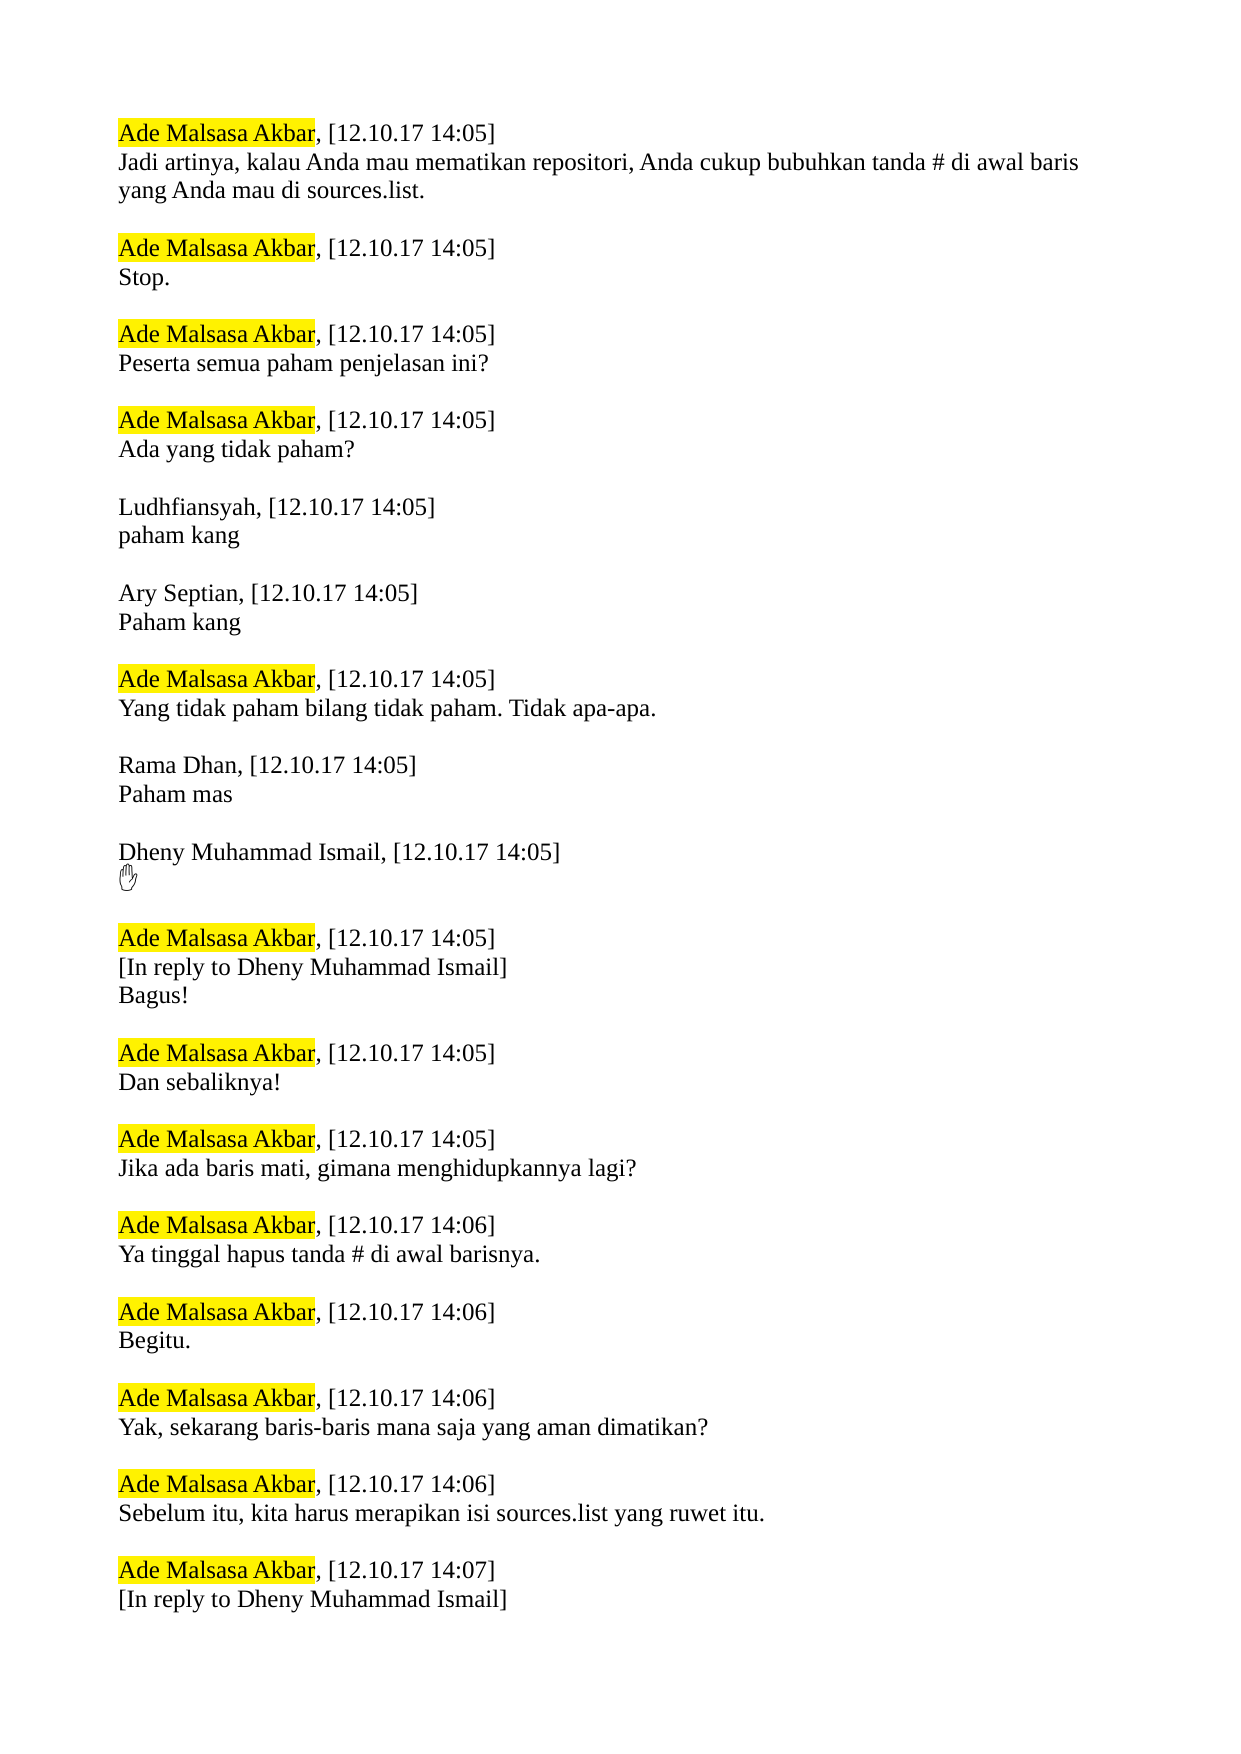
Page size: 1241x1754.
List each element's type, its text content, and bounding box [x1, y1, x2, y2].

text Ade Malsasa Akbar, [12.10.17 14:07] [118, 1556, 1122, 1584]
text Paham mas [118, 779, 1122, 808]
text Ade Malsasa Akbar, [12.10.17 14:06] [118, 1469, 1122, 1498]
text Ary Septian, [12.10.17 14:05] [118, 578, 1122, 607]
text Ade Malsasa Akbar, [12.10.17 14:05] [118, 1038, 1122, 1067]
text Ade Malsasa Akbar, [12.10.17 14:05] [118, 319, 1122, 348]
text Ade Malsasa Akbar, [12.10.17 14:06] [118, 1211, 1122, 1239]
text Begitu. [118, 1326, 1122, 1354]
text Stop. [118, 262, 1122, 291]
text Sebelum itu, kita harus merapikan isi sources.list yang ruwet itu. [118, 1498, 1122, 1527]
text Ade Malsasa Akbar, [12.10.17 14:06] [118, 1383, 1122, 1412]
text [In reply to Dheny Muhammad Ismail] [118, 1584, 1122, 1613]
text Jadi artinya, kalau Anda mau mematikan repositori, Anda cukup bubuhkan tanda # di awal baris yang Anda mau di sources.list. [118, 147, 1122, 204]
text Ade Malsasa Akbar, [12.10.17 14:05] [118, 233, 1122, 262]
text Ada yang tidak paham? [118, 434, 1122, 463]
text Ade Malsasa Akbar, [12.10.17 14:06] [118, 1297, 1122, 1326]
text Yak, sekarang baris-baris mana saja yang aman dimatikan? [118, 1412, 1122, 1441]
text Ade Malsasa Akbar, [12.10.17 14:05] [118, 1124, 1122, 1153]
text ✋️ [118, 866, 1122, 894]
text Jika ada baris mati, gimana menghidupkannya lagi? [118, 1153, 1122, 1182]
text [In reply to Dheny Muhammad Ismail] [118, 952, 1122, 981]
text Dheny Muhammad Ismail, [12.10.17 14:05] [118, 837, 1122, 866]
text Bagus! [118, 981, 1122, 1009]
text Peserta semua paham penjelasan ini? [118, 348, 1122, 377]
text Ya tinggal hapus tanda # di awal barisnya. [118, 1239, 1122, 1268]
text Ludhfiansyah, [12.10.17 14:05] [118, 492, 1122, 521]
text Paham kang [118, 607, 1122, 636]
text Dan sebaliknya! [118, 1067, 1122, 1096]
text Ade Malsasa Akbar, [12.10.17 14:05] [118, 118, 1122, 147]
text paham kang [118, 521, 1122, 549]
text Rama Dhan, [12.10.17 14:05] [118, 751, 1122, 779]
text Ade Malsasa Akbar, [12.10.17 14:05] [118, 923, 1122, 952]
text Ade Malsasa Akbar, [12.10.17 14:05] [118, 406, 1122, 434]
text Yang tidak paham bilang tidak paham. Tidak apa-apa. [118, 693, 1122, 722]
text Ade Malsasa Akbar, [12.10.17 14:05] [118, 664, 1122, 693]
